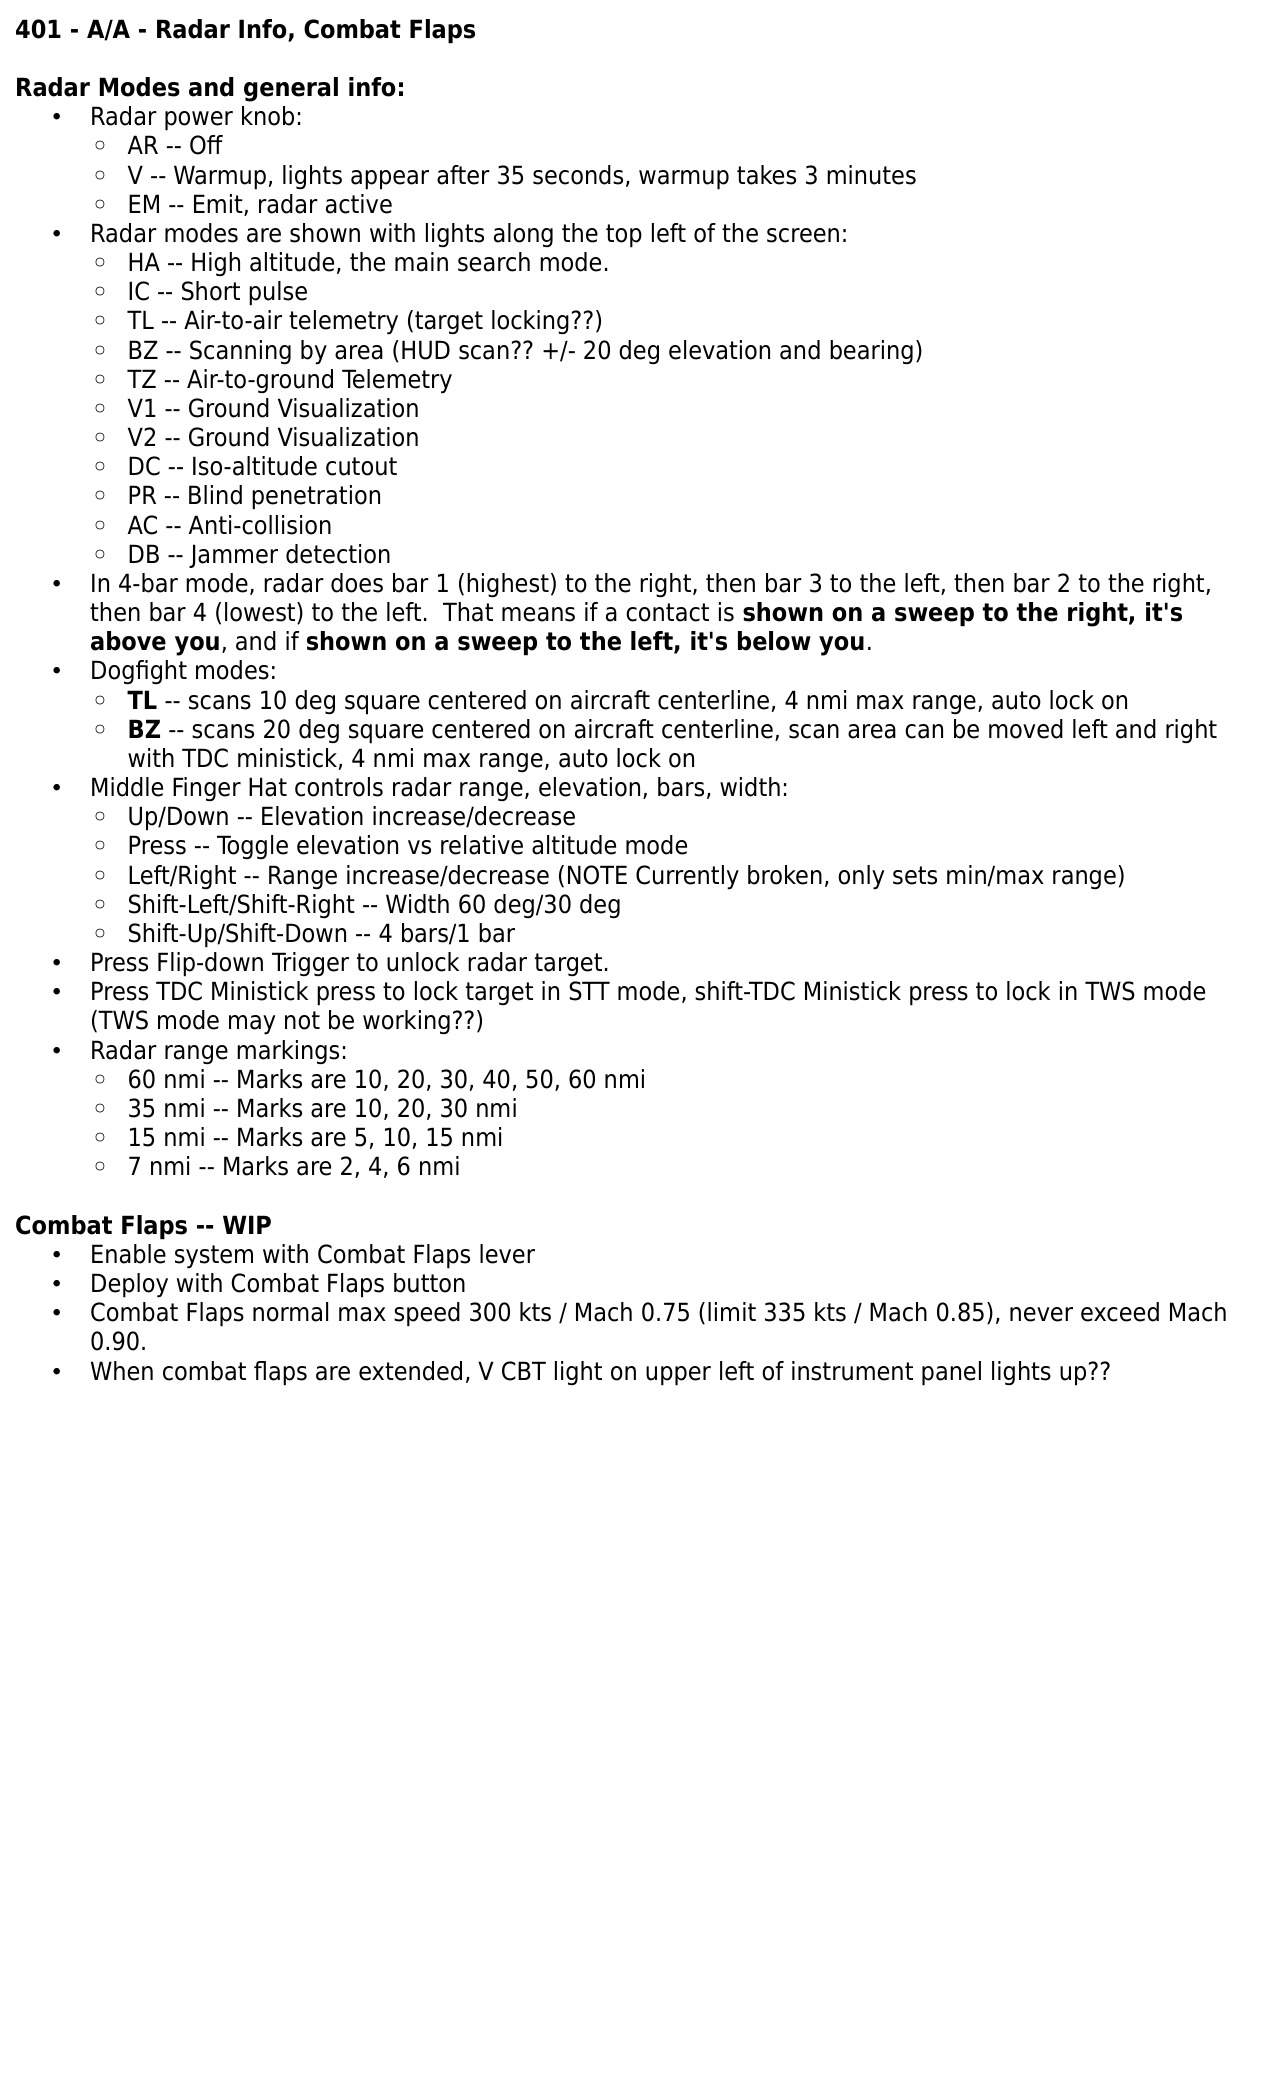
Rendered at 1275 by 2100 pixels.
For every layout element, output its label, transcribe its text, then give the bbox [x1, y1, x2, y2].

list V2 -- Ground Visualization [90, 423, 1260, 452]
list Enable system with Combat Flaps lever [52, 1240, 1260, 1269]
text 401 - A/A - Radar Info, Combat Flaps [15, 15, 1260, 44]
list 7 nmi -- Marks are 2, 4, 6 nmi [90, 1152, 1260, 1182]
list Press -- Toggle elevation vs relative altitude mode [90, 832, 1260, 861]
list Middle Finger Hat controls radar range, elevation, bars, width: [52, 773, 1260, 802]
list Deploy with Combat Flaps button [52, 1269, 1260, 1298]
list DB -- Jammer detection [90, 540, 1260, 569]
list IC -- Short pulse [90, 277, 1260, 307]
list Up/Down -- Elevation increase/decrease [90, 802, 1260, 832]
list Radar power knob: [52, 102, 1260, 132]
list TL -- scans 10 deg square centered on aircraft centerline, 4 nmi max range, auto lock on [90, 686, 1260, 715]
list In 4-bar mode, radar does bar 1 (highest) to the right, then bar 3 to the left, then bar 2 to the right, then bar 4 (lowest) to the left. That means if a contact is shown on a sweep to the right, it's above you, and if shown on a sweep to the left, it's below you. [52, 569, 1260, 657]
text Combat Flaps -- WIP [15, 1211, 1260, 1240]
list V -- Warmup, lights appear after 35 seconds, warmup takes 3 minutes [90, 161, 1260, 190]
list DC -- Iso-altitude cutout [90, 452, 1260, 482]
list PR -- Blind penetration [90, 482, 1260, 511]
list BZ -- scans 20 deg square centered on aircraft centerline, scan area can be moved left and right with TDC ministick, 4 nmi max range, auto lock on [90, 715, 1260, 773]
list AC -- Anti-collision [90, 511, 1260, 540]
list AR -- Off [90, 132, 1260, 161]
list Press TDC Ministick press to lock target in STT mode, shift-TDC Ministick press to lock in TWS mode (TWS mode may not be working??) [52, 977, 1260, 1036]
list When combat flaps are extended, V CBT light on upper left of instrument panel lights up?? [52, 1357, 1260, 1386]
list Shift-Up/Shift-Down -- 4 bars/1 bar [90, 919, 1260, 948]
list HA -- High altitude, the main search mode. [90, 248, 1260, 277]
list BZ -- Scanning by area (HUD scan?? +/- 20 deg elevation and bearing) [90, 336, 1260, 365]
list 15 nmi -- Marks are 5, 10, 15 nmi [90, 1123, 1260, 1152]
list Press Flip-down Trigger to unlock radar target. [52, 948, 1260, 977]
list Combat Flaps normal max speed 300 kts / Mach 0.75 (limit 335 kts / Mach 0.85), never exceed Mach 0.90. [52, 1298, 1260, 1357]
list 35 nmi -- Marks are 10, 20, 30 nmi [90, 1094, 1260, 1123]
list TL -- Air-to-air telemetry (target locking??) [90, 307, 1260, 336]
list Radar range markings: [52, 1036, 1260, 1065]
list Shift-Left/Shift-Right -- Width 60 deg/30 deg [90, 890, 1260, 919]
list Radar modes are shown with lights along the top left of the screen: [52, 219, 1260, 248]
list Left/Right -- Range increase/decrease (NOTE Currently broken, only sets min/max range) [90, 861, 1260, 890]
list Dogfight modes: [52, 657, 1260, 686]
list V1 -- Ground Visualization [90, 394, 1260, 423]
list TZ -- Air-to-ground Telemetry [90, 365, 1260, 394]
list EM -- Emit, radar active [90, 190, 1260, 219]
text Radar Modes and general info: [15, 73, 1260, 102]
list 60 nmi -- Marks are 10, 20, 30, 40, 50, 60 nmi [90, 1065, 1260, 1094]
